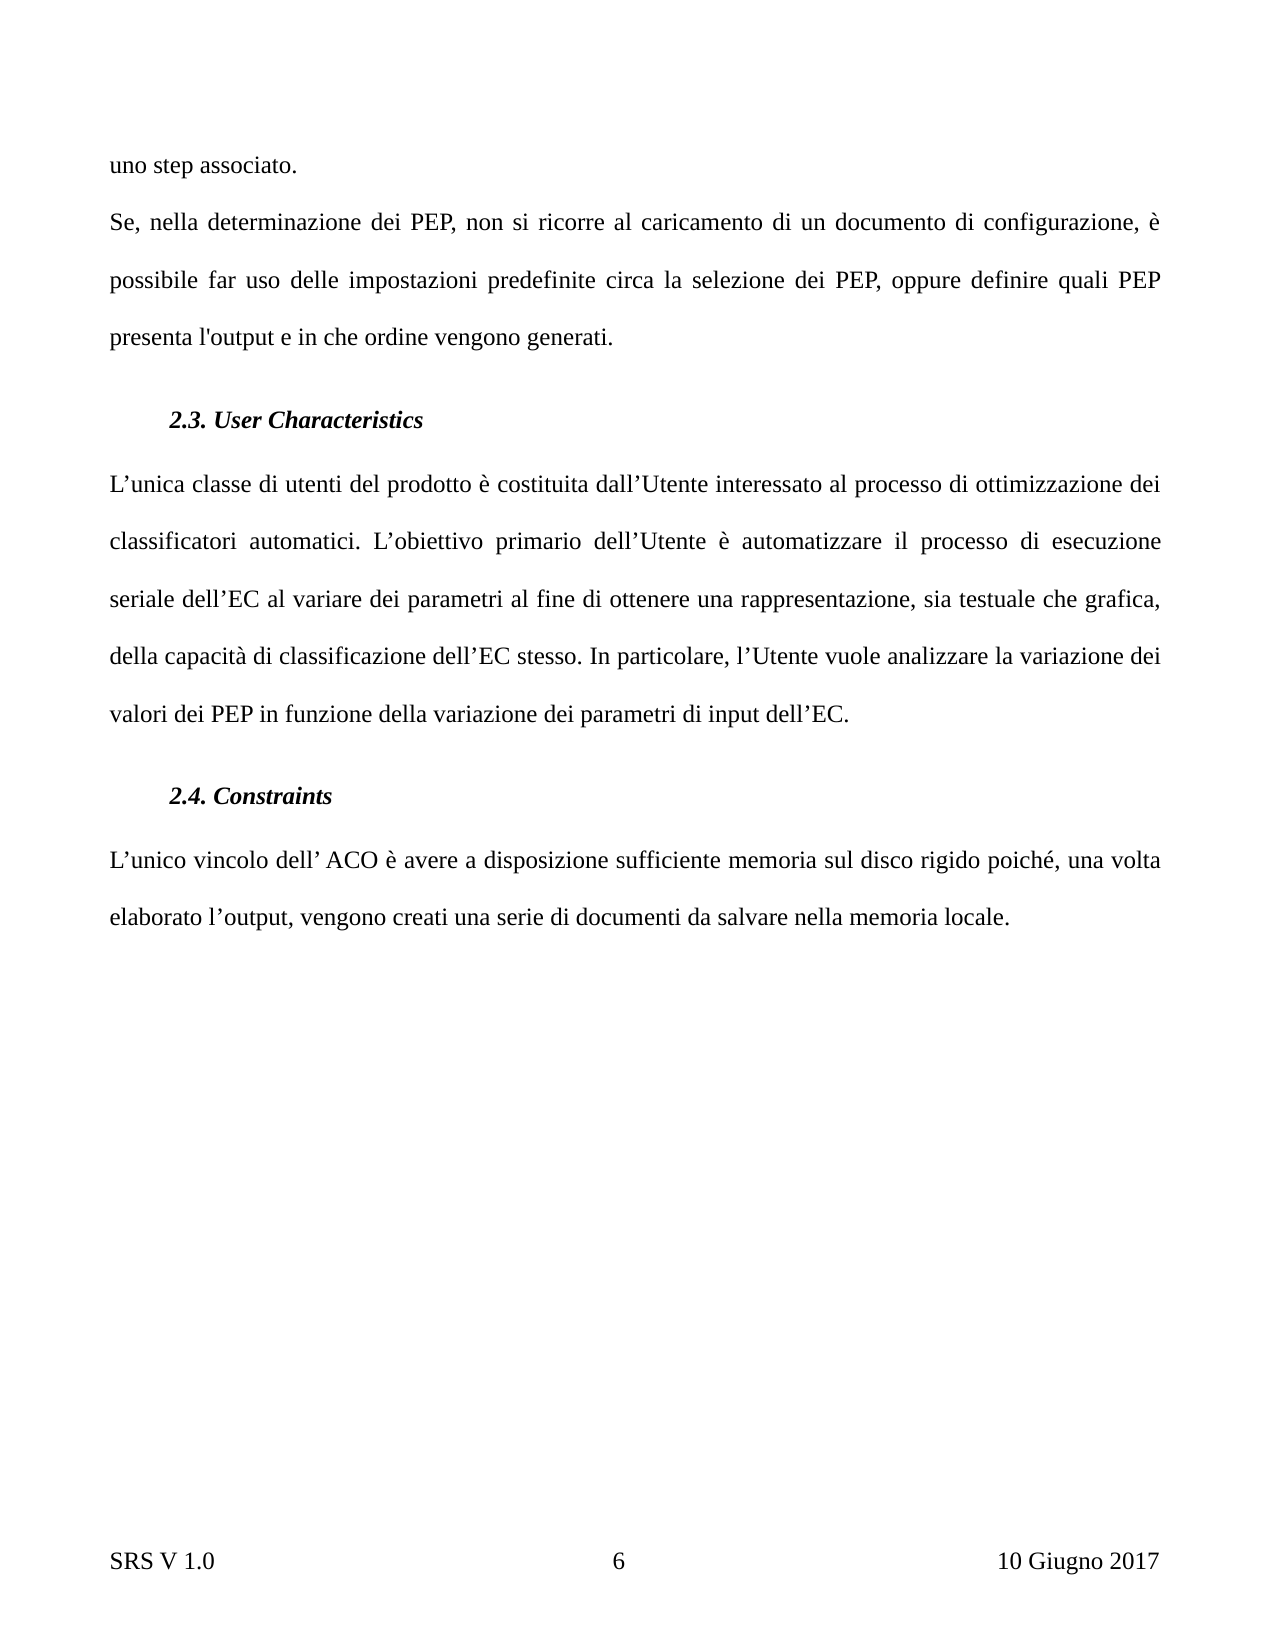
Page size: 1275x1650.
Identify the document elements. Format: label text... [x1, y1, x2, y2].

text L’unica classe di utenti del prodotto è costituita dall’Utente interessato al processo di ottimizzazione dei classificatori automatici. L’obiettivo primario dell’Utente è automatizzare il processo di esecuzione seriale dell’EC al variare dei parametri al fine di ottenere una rappresentazione, sia testuale che grafica, della capacità di classificazione dell’EC stesso. In particolare, l’Utente vuole analizzare la variazione dei valori dei PEP in funzione della variazione dei parametri di input dell’EC. [109, 469, 1162, 727]
subtitle 2.4. Constraints [109, 781, 1162, 810]
subtitle 2.3. User Characteristics [109, 405, 1162, 434]
text L’unico vincolo dell’ ACO è avere a disposizione sufficiente memoria sul disco rigido poiché, una volta elaborato l’output, vengono creati una serie di documenti da salvare nella memoria locale. [109, 845, 1162, 931]
text uno step associato. [109, 150, 1162, 179]
text Se, nella determinazione dei PEP, non si ricorre al caricamento di un documento di configurazione, è possibile far uso delle impostazioni predefinite circa la selezione dei PEP, oppure definire quali PEP presenta l'output e in che ordine vengono generati. [109, 207, 1162, 351]
